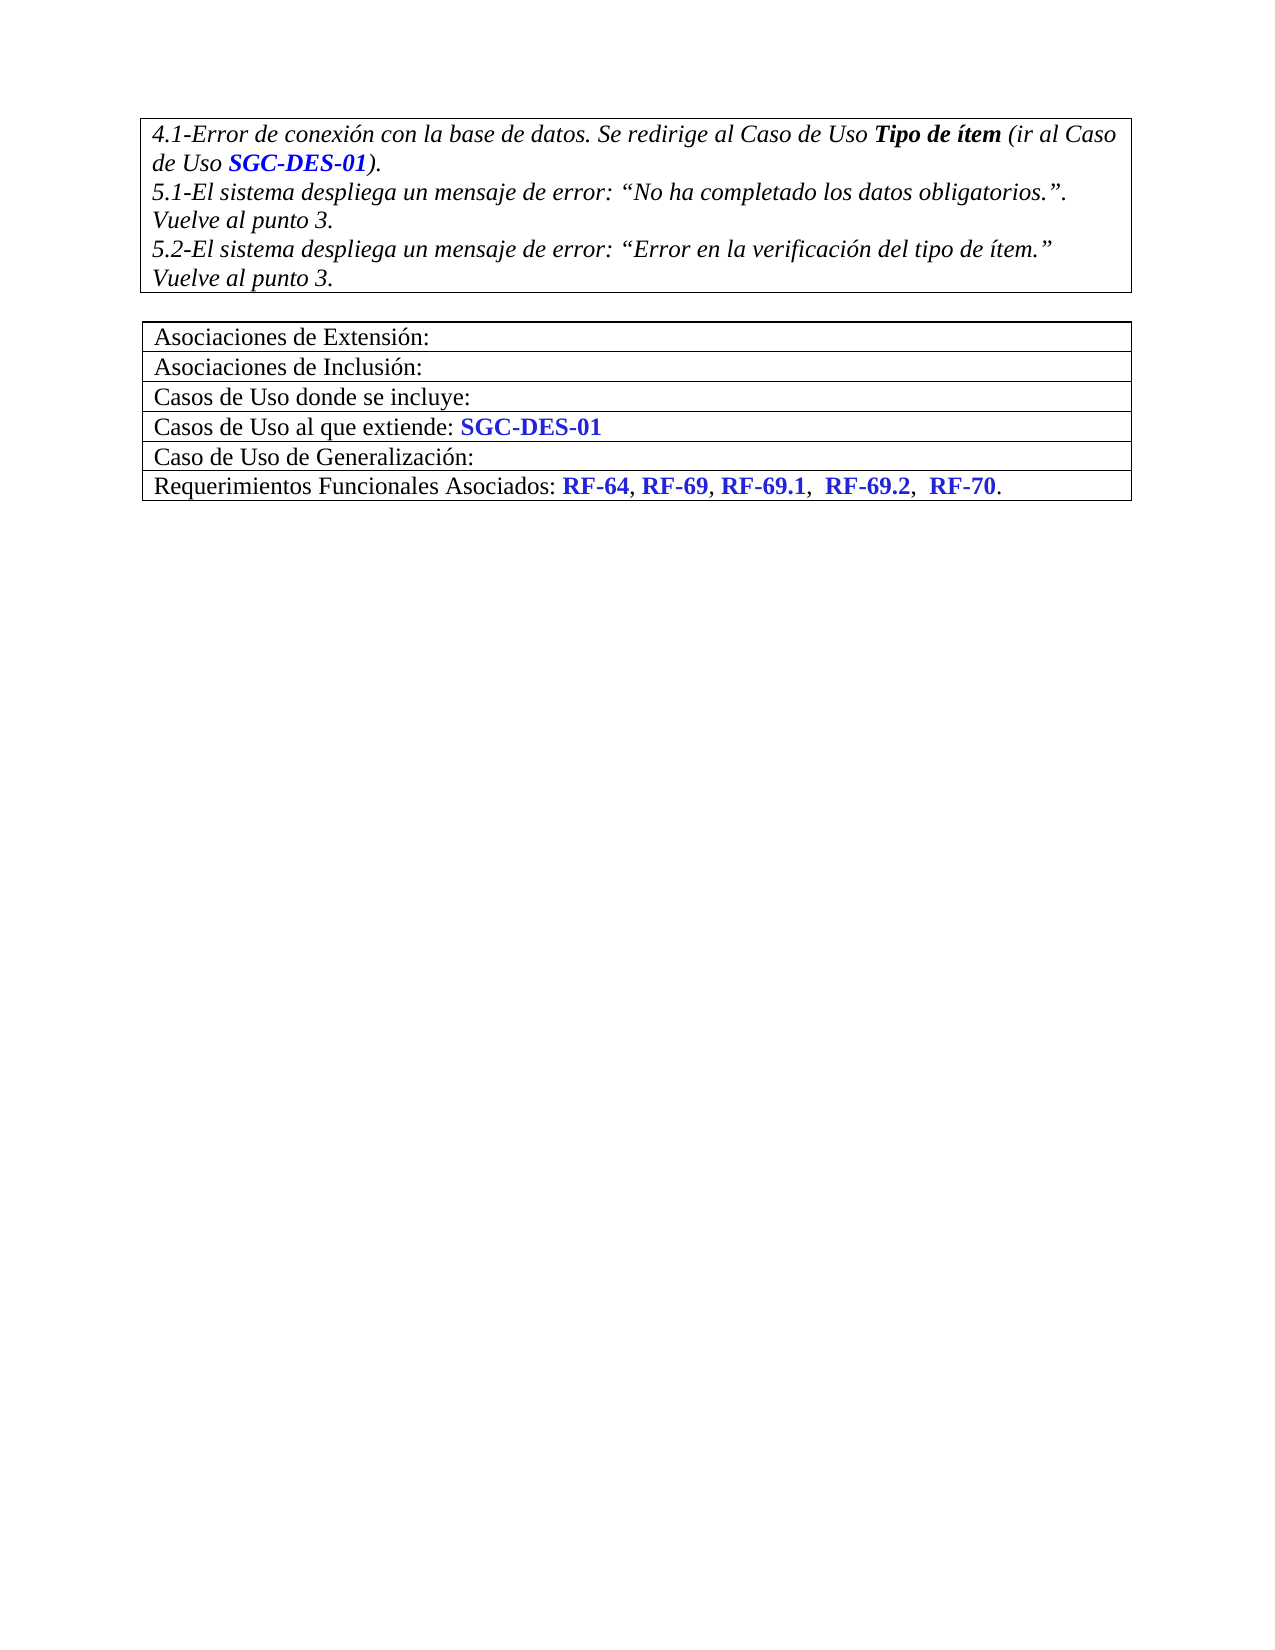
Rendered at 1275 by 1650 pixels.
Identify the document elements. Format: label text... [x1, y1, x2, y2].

table_cell Caso de Uso de Generalización: [143, 442, 1131, 470]
table_cell Casos de Uso donde se incluye: [143, 382, 1131, 411]
table_header Asociaciones de Extensión: [143, 323, 1131, 351]
table_cell Requerimientos Funcionales Asociados: RF-64, RF-69, RF-69.1, RF-69.2, RF-70. [143, 471, 1131, 500]
table_cell Asociaciones de Inclusión: [143, 352, 1131, 381]
table_cell 4.1-Error de conexión con la base de datos. Se redirige al Caso de Uso Tipo de ítem (ir al Caso de Uso SGC-DES-01). 5.1-El sistema despliega un mensaje de error: “No ha completado los datos obligatorios.”. Vuelve al punto 3. 5.2-El sistema despliega un mensaje de error: “Error en la verificación del tipo de ítem.” Vuelve al punto 3. [141, 119, 1131, 292]
table_cell Casos de Uso al que extiende: SGC-DES-01 [143, 412, 1131, 441]
